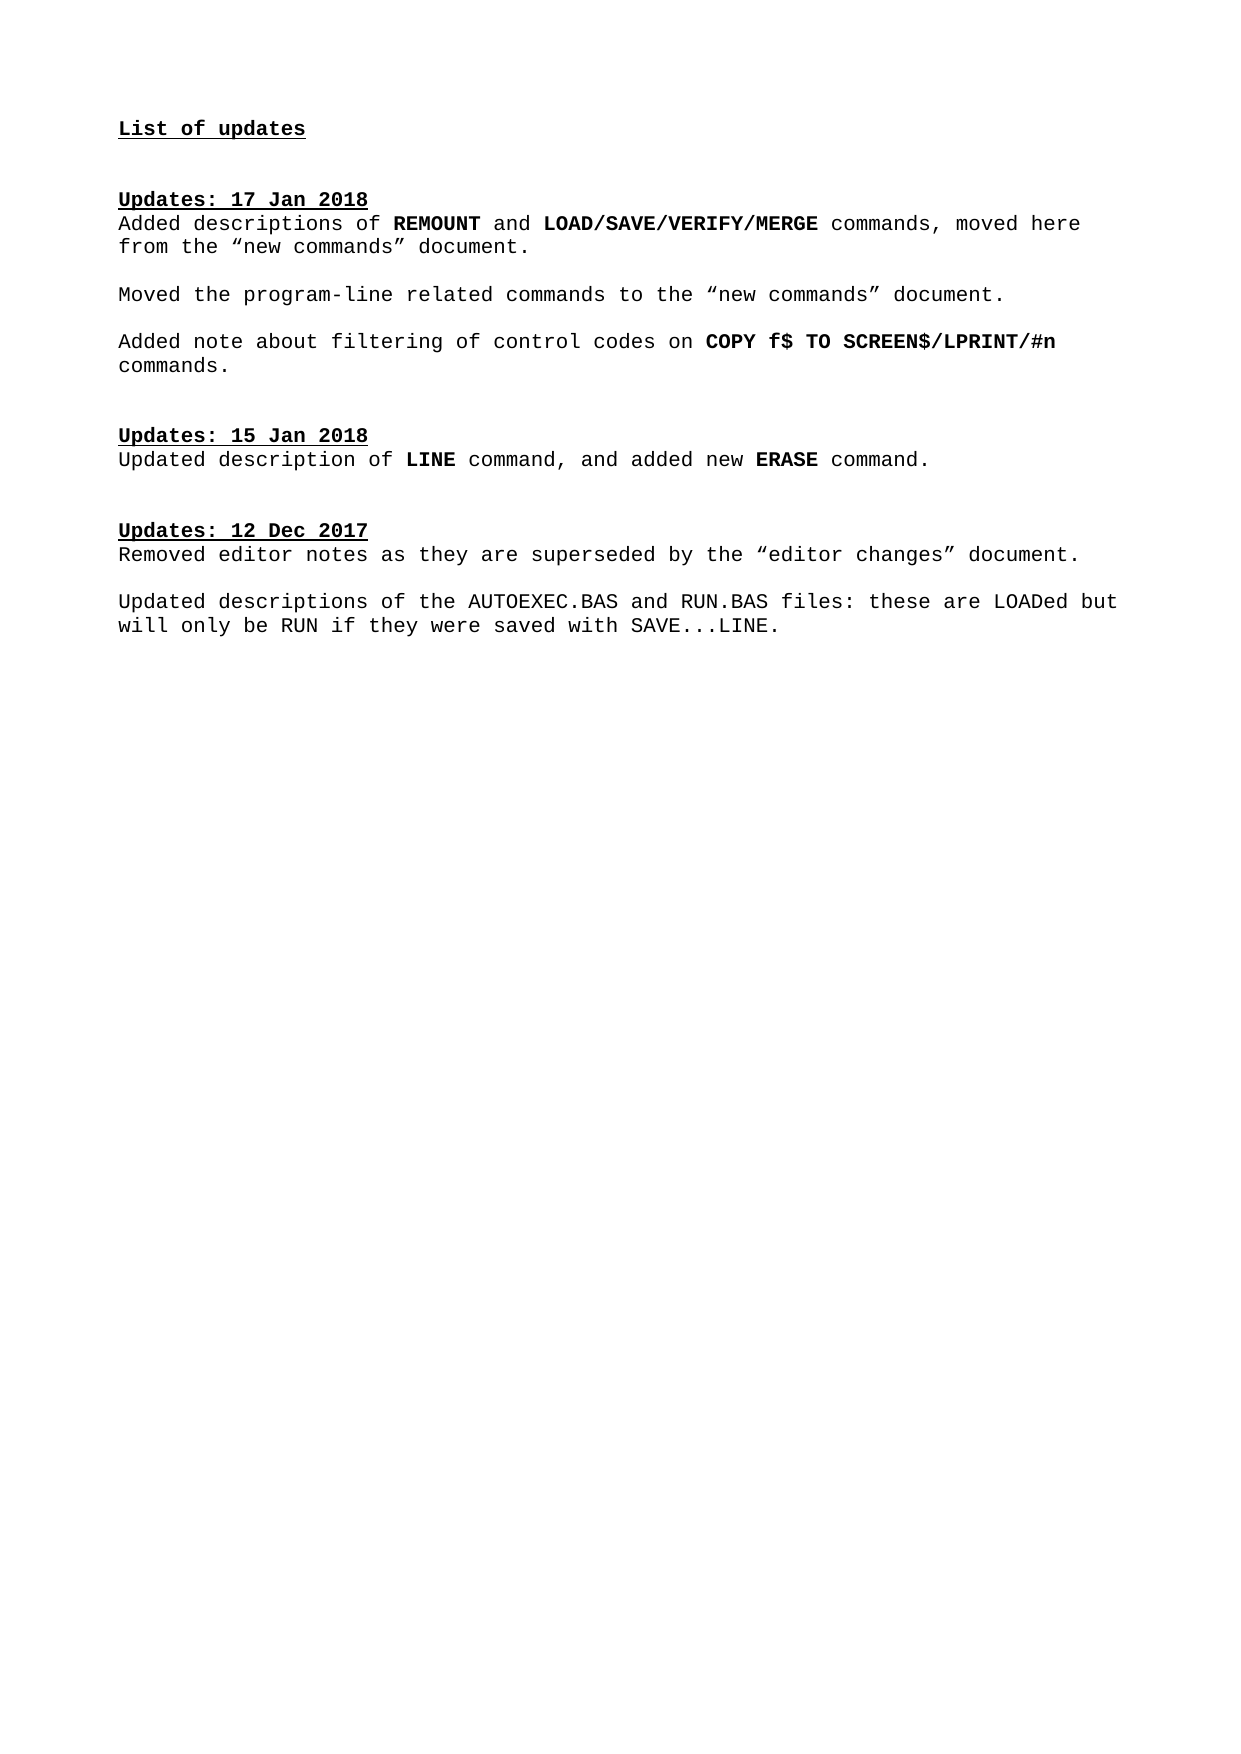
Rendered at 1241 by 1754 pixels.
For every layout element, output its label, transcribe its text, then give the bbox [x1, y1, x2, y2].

text Updates: 15 Jan 2018 [118, 426, 1122, 449]
text Updates: 17 Jan 2018 [118, 189, 1122, 213]
text Updated description of LINE command, and added new ERASE command. [118, 449, 1122, 473]
text Updated descriptions of the AUTOEXEC.BAS and RUN.BAS files: these are LOADed but will only be RUN if they were saved with SAVE...LINE. [118, 591, 1122, 638]
text Moved the program-line related commands to the “new commands” document. [118, 284, 1122, 307]
text Removed editor notes as they are superseded by the “editor changes” document. [118, 544, 1122, 567]
text Added descriptions of REMOUNT and LOAD/SAVE/VERIFY/MERGE commands, moved here from the “new commands” document. [118, 213, 1122, 260]
text List of updates [118, 118, 1122, 142]
text Added note about filtering of control codes on COPY f$ TO SCREEN$/LPRINT/#n commands. [118, 331, 1122, 378]
text Updates: 12 Dec 2017 [118, 520, 1122, 544]
